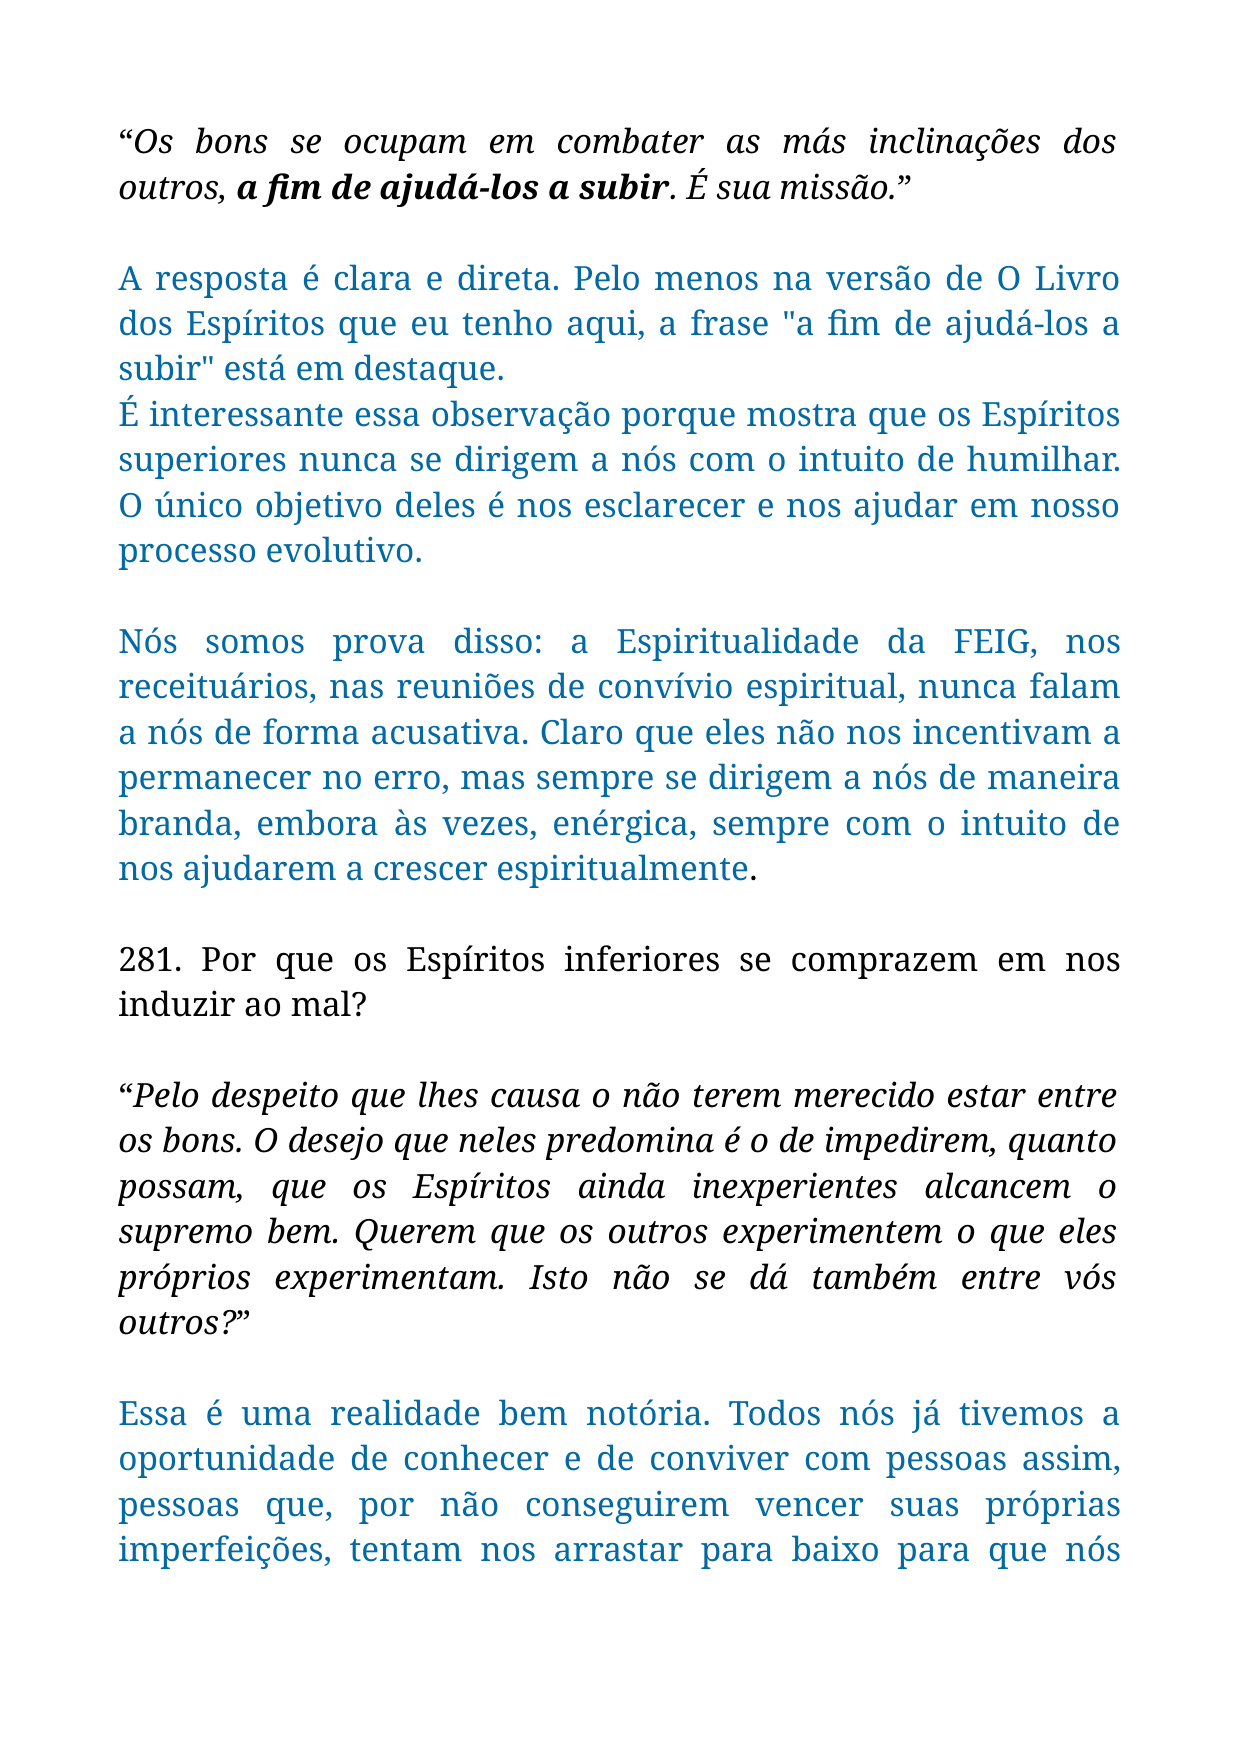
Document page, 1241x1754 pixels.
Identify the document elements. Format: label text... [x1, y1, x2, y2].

text 281. Por que os Espíritos inferiores se comprazem em nos induzir ao mal? [118, 936, 1122, 1026]
text “Os bons se ocupam em combater as más inclinações dos outros, a fim de ajudá-los a subir. É sua missão.” [118, 118, 1122, 209]
text “Pelo despeito que lhes causa o não terem merecido estar entre os bons. O desejo que neles predomina é o de impedirem, quanto possam, que os Espíritos ainda inexperientes alcancem o supremo bem. Querem que os outros experimentem o que eles próprios experimentam. Isto não se dá também entre vós outros?” [118, 1072, 1122, 1344]
text A resposta é clara e direta. Pelo menos na versão de O Livro dos Espíritos que eu tenho aqui, a frase "a fim de ajudá-los a subir" está em destaque. [118, 254, 1122, 391]
text É interessante essa observação porque mostra que os Espíritos superiores nunca se dirigem a nós com o intuito de humilhar. O único objetivo deles é nos esclarecer e nos ajudar em nosso processo evolutivo. [118, 391, 1122, 572]
text Essa é uma realidade bem notória. Todos nós já tivemos a oportunidade de conhecer e de conviver com pessoas assim, pessoas que, por não conseguirem vencer suas próprias imperfeições, tentam nos arrastar para baixo para que nós [118, 1390, 1122, 1571]
text Nós somos prova disso: a Espiritualidade da FEIG, nos receituários, nas reuniões de convívio espiritual, nunca falam a nós de forma acusativa. Claro que eles não nos incentivam a permanecer no erro, mas sempre se dirigem a nós de maneira branda, embora às vezes, enérgica, sempre com o intuito de nos ajudarem a crescer espiritualmente. [118, 618, 1122, 890]
